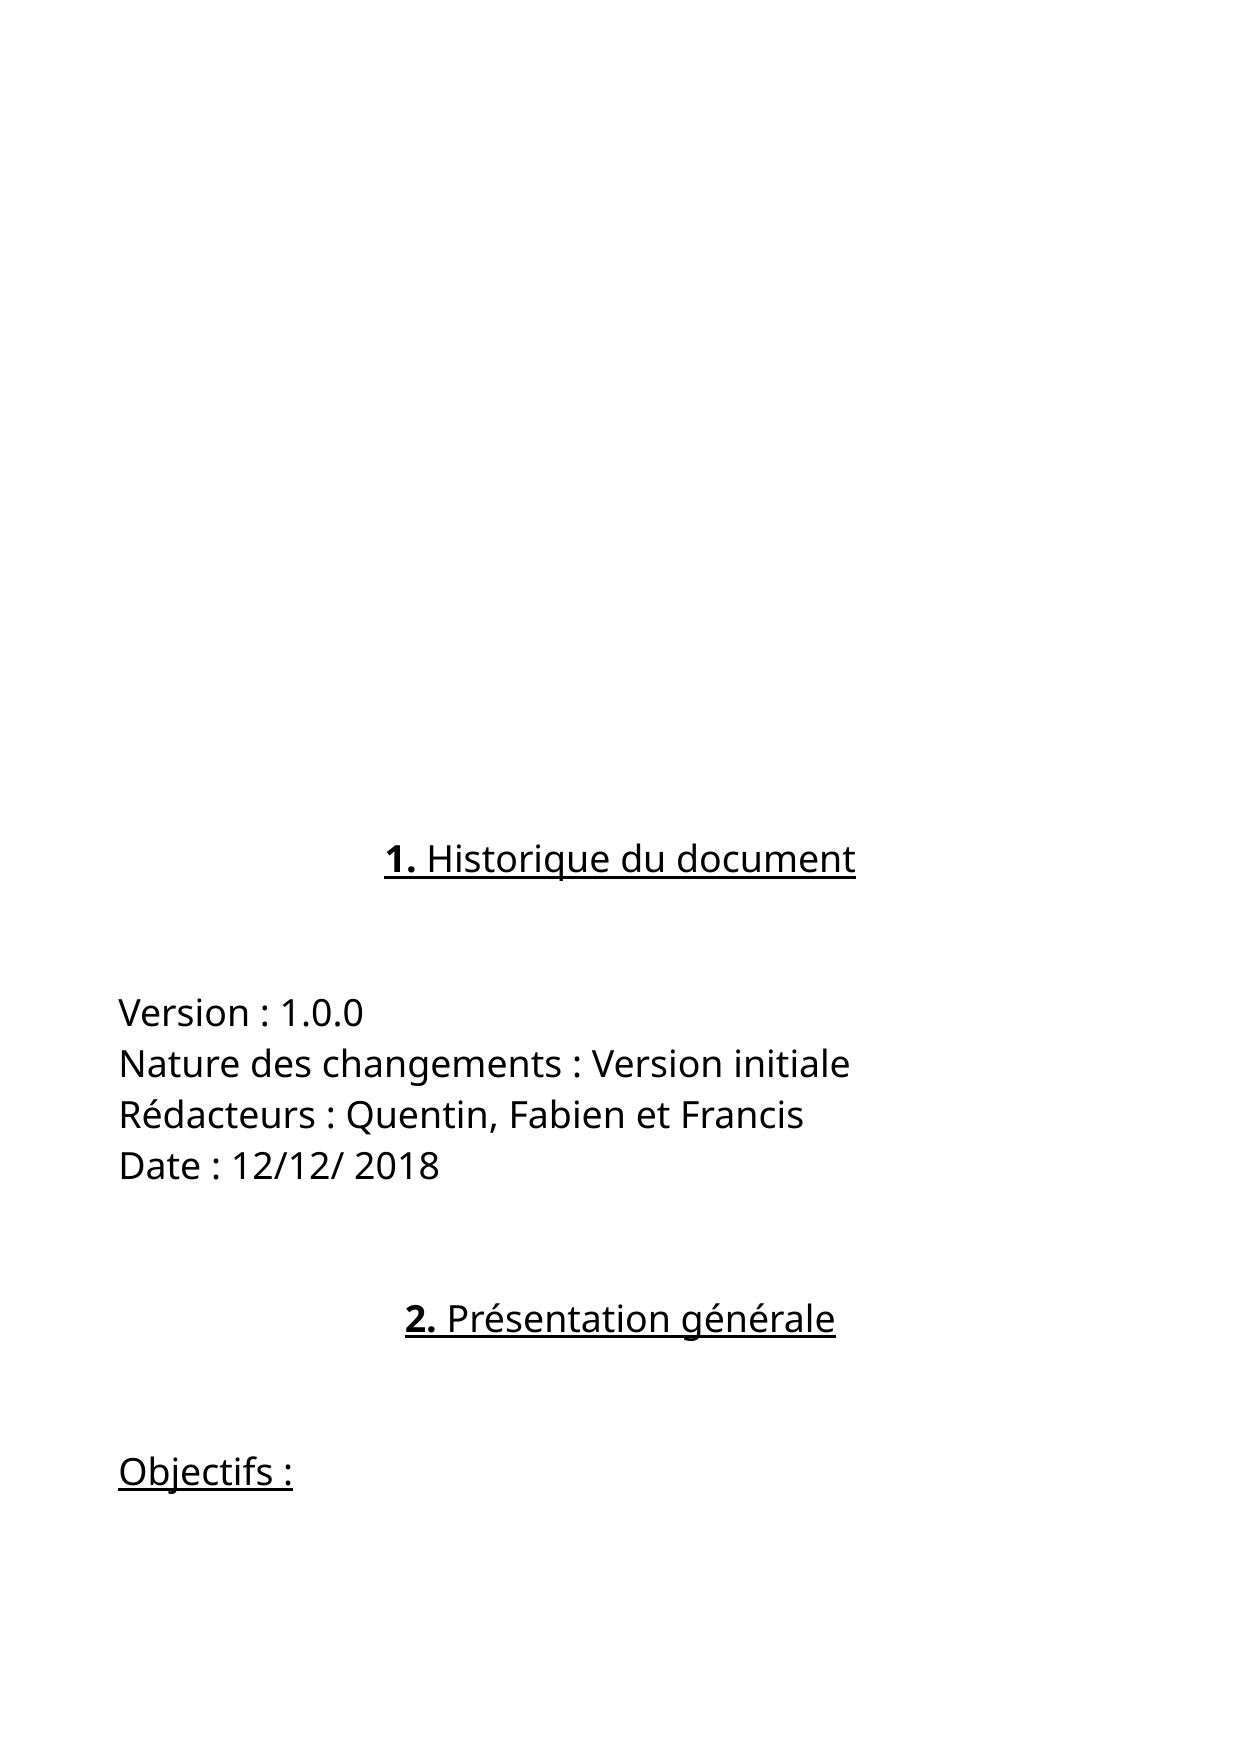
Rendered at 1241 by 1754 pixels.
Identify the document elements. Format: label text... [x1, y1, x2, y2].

text Rédacteurs : Quentin, Fabien et Francis [118, 1088, 1122, 1139]
text Date : 12/12/ 2018 [118, 1139, 1122, 1190]
text 2. Présentation générale [118, 1292, 1122, 1343]
text Version : 1.0.0 [118, 986, 1122, 1037]
text Nature des changements : Version initiale [118, 1037, 1122, 1088]
text 1. Historique du document [118, 833, 1122, 884]
text Objectifs : [118, 1445, 1122, 1496]
